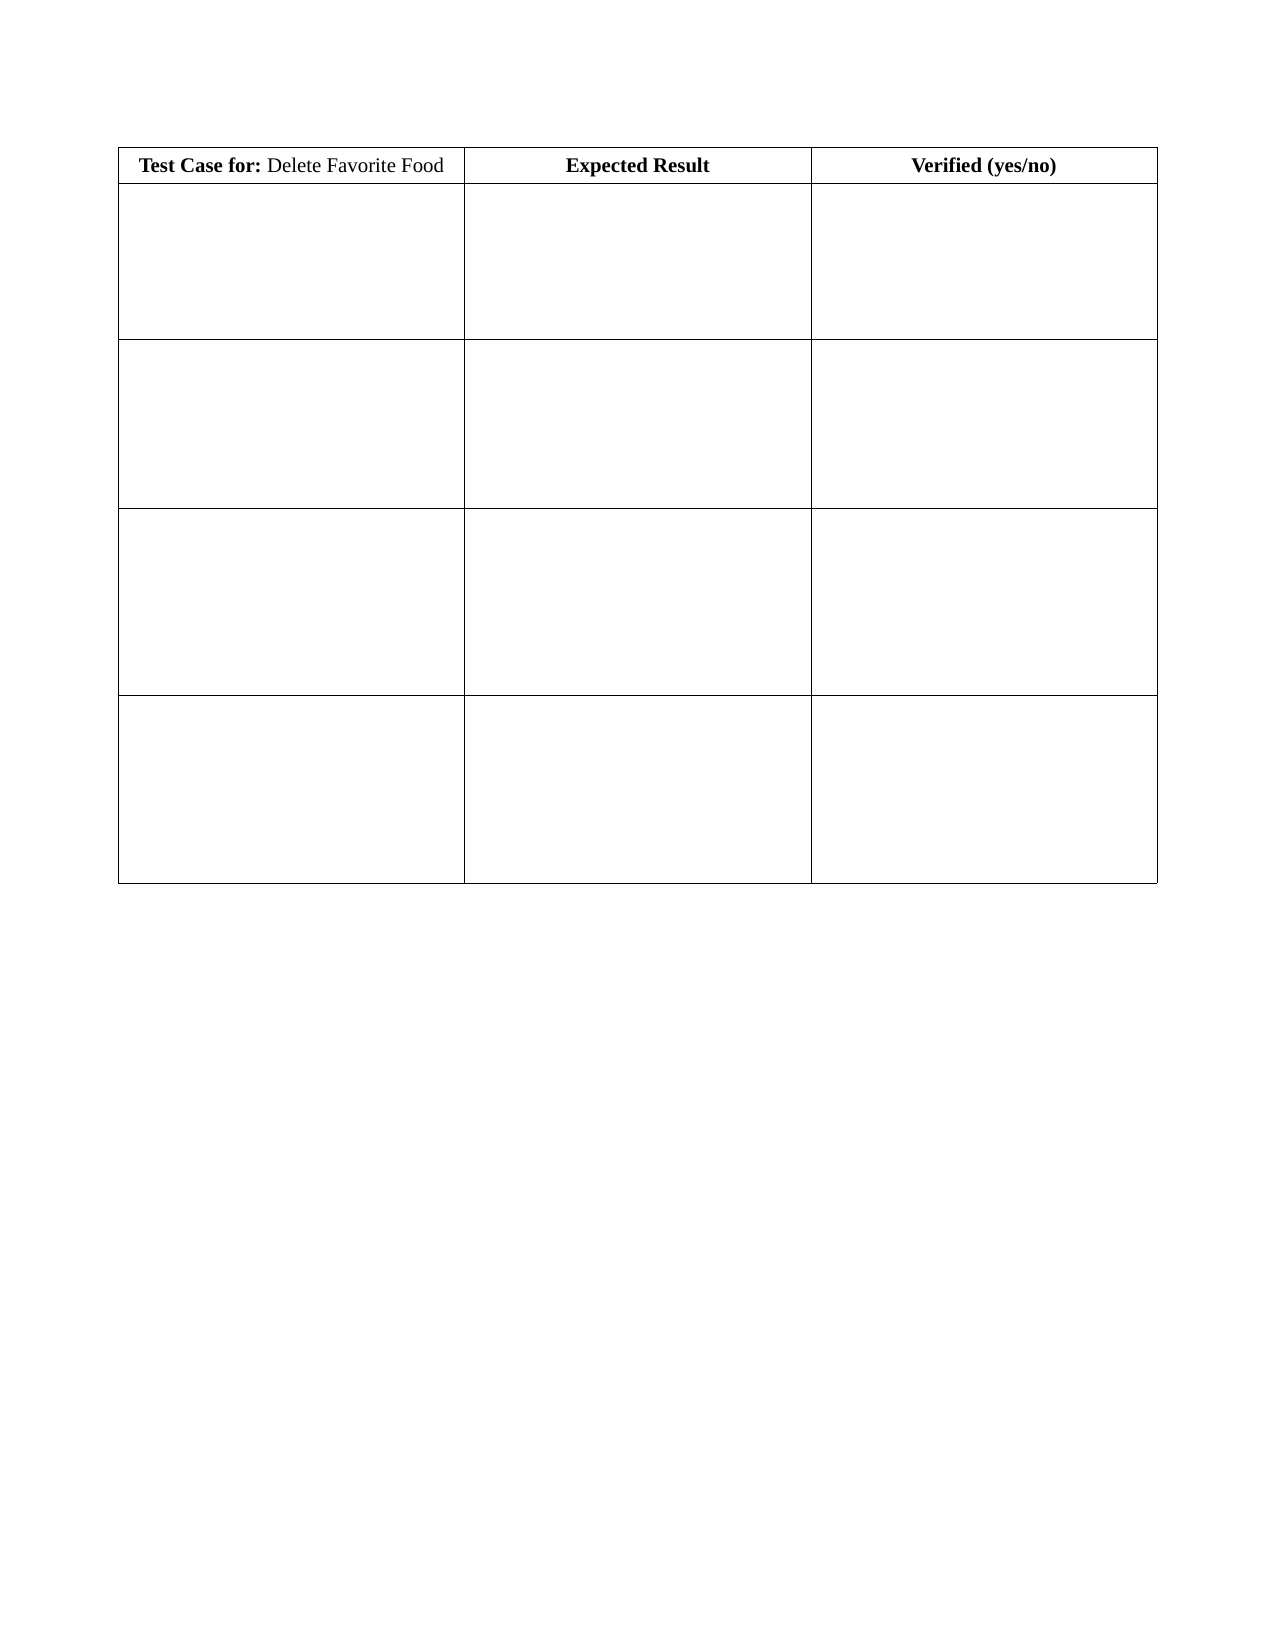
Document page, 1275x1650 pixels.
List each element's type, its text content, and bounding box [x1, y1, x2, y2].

table_cell [465, 184, 811, 339]
table_cell [465, 696, 811, 882]
table_cell [119, 509, 464, 695]
table_header Verified (yes/no) [812, 148, 1157, 182]
table_cell [119, 696, 464, 882]
table_cell [812, 509, 1157, 695]
table_cell [812, 340, 1157, 508]
table_cell [812, 696, 1157, 882]
table_cell [119, 184, 464, 339]
table_cell [465, 509, 811, 695]
table_header Test Case for: Delete Favorite Food [119, 148, 464, 182]
table_cell [812, 184, 1157, 339]
table_cell [465, 340, 811, 508]
table_cell [119, 340, 464, 508]
table_header Expected Result [465, 148, 811, 182]
